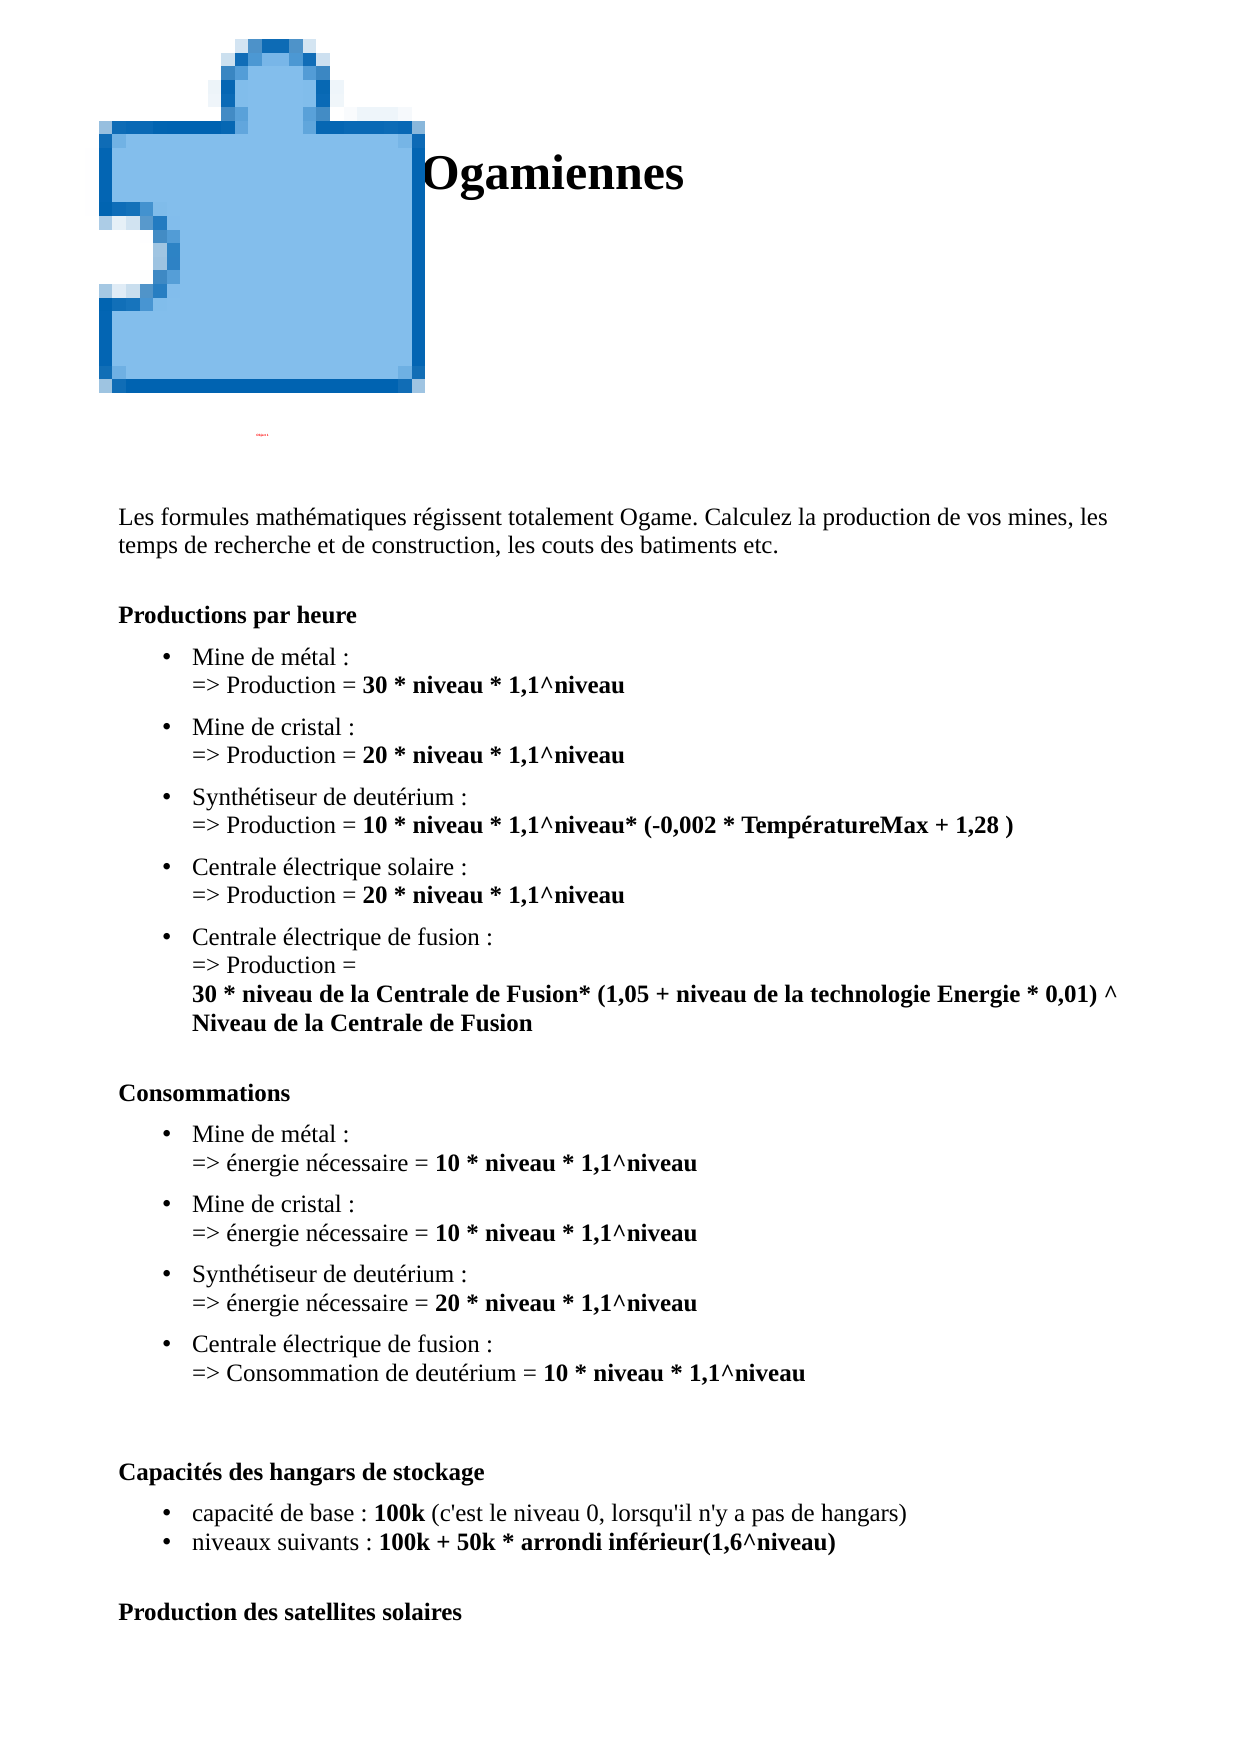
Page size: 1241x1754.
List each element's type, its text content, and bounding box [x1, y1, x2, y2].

list niveaux suivants : 100k + 50k * arrondi inférieur(1,6^niveau) [162, 1527, 1122, 1556]
text Les formules mathématiques régissent totalement Ogame. Calculez la production de vos mines, les temps de recherche et de construction, les couts des batiments etc. [118, 502, 1122, 559]
list Synthétiseur de deutérium : => énergie nécessaire = 20 * niveau * 1,1^niveau [162, 1259, 1122, 1317]
text Production des satellites solaires [118, 1568, 1122, 1626]
subtitle Les Formules Ogamiennes [431, 158, 448, 187]
list Synthétiseur de deutérium : => Production = 10 * niveau * 1,1^niveau* (-0,002 * TempératureMax + 1,28 ) [162, 782, 1122, 839]
list Mine de cristal : => énergie nécessaire = 10 * niveau * 1,1^niveau [162, 1189, 1122, 1247]
list Centrale électrique de fusion : => Consommation de deutérium = 10 * niveau * 1,1^niveau [162, 1329, 1122, 1387]
list Mine de métal : => Production = 30 * niveau * 1,1^niveau [162, 642, 1122, 699]
list Mine de métal : => énergie nécessaire = 10 * niveau * 1,1^niveau [162, 1119, 1122, 1177]
list Centrale électrique solaire : => Production = 20 * niveau * 1,1^niveau [162, 852, 1122, 909]
text Productions par heure [118, 572, 1122, 629]
text Consommations [118, 1049, 1122, 1107]
list capacité de base : 100k (c'est le niveau 0, lorsqu'il n'y a pas de hangars) [162, 1498, 1122, 1527]
list Mine de cristal : => Production = 20 * niveau * 1,1^niveau [162, 712, 1122, 769]
text Capacités des hangars de stockage [118, 1399, 1122, 1486]
subtitle Les Formules Ogamiennes [425, 143, 1122, 201]
list Centrale électrique de fusion : => Production = 30 * niveau de la Centrale de Fusion* (1,05 + niveau de la technologie Energie * 0,01) ^ Niveau de la Centrale de Fusion [162, 922, 1122, 1037]
